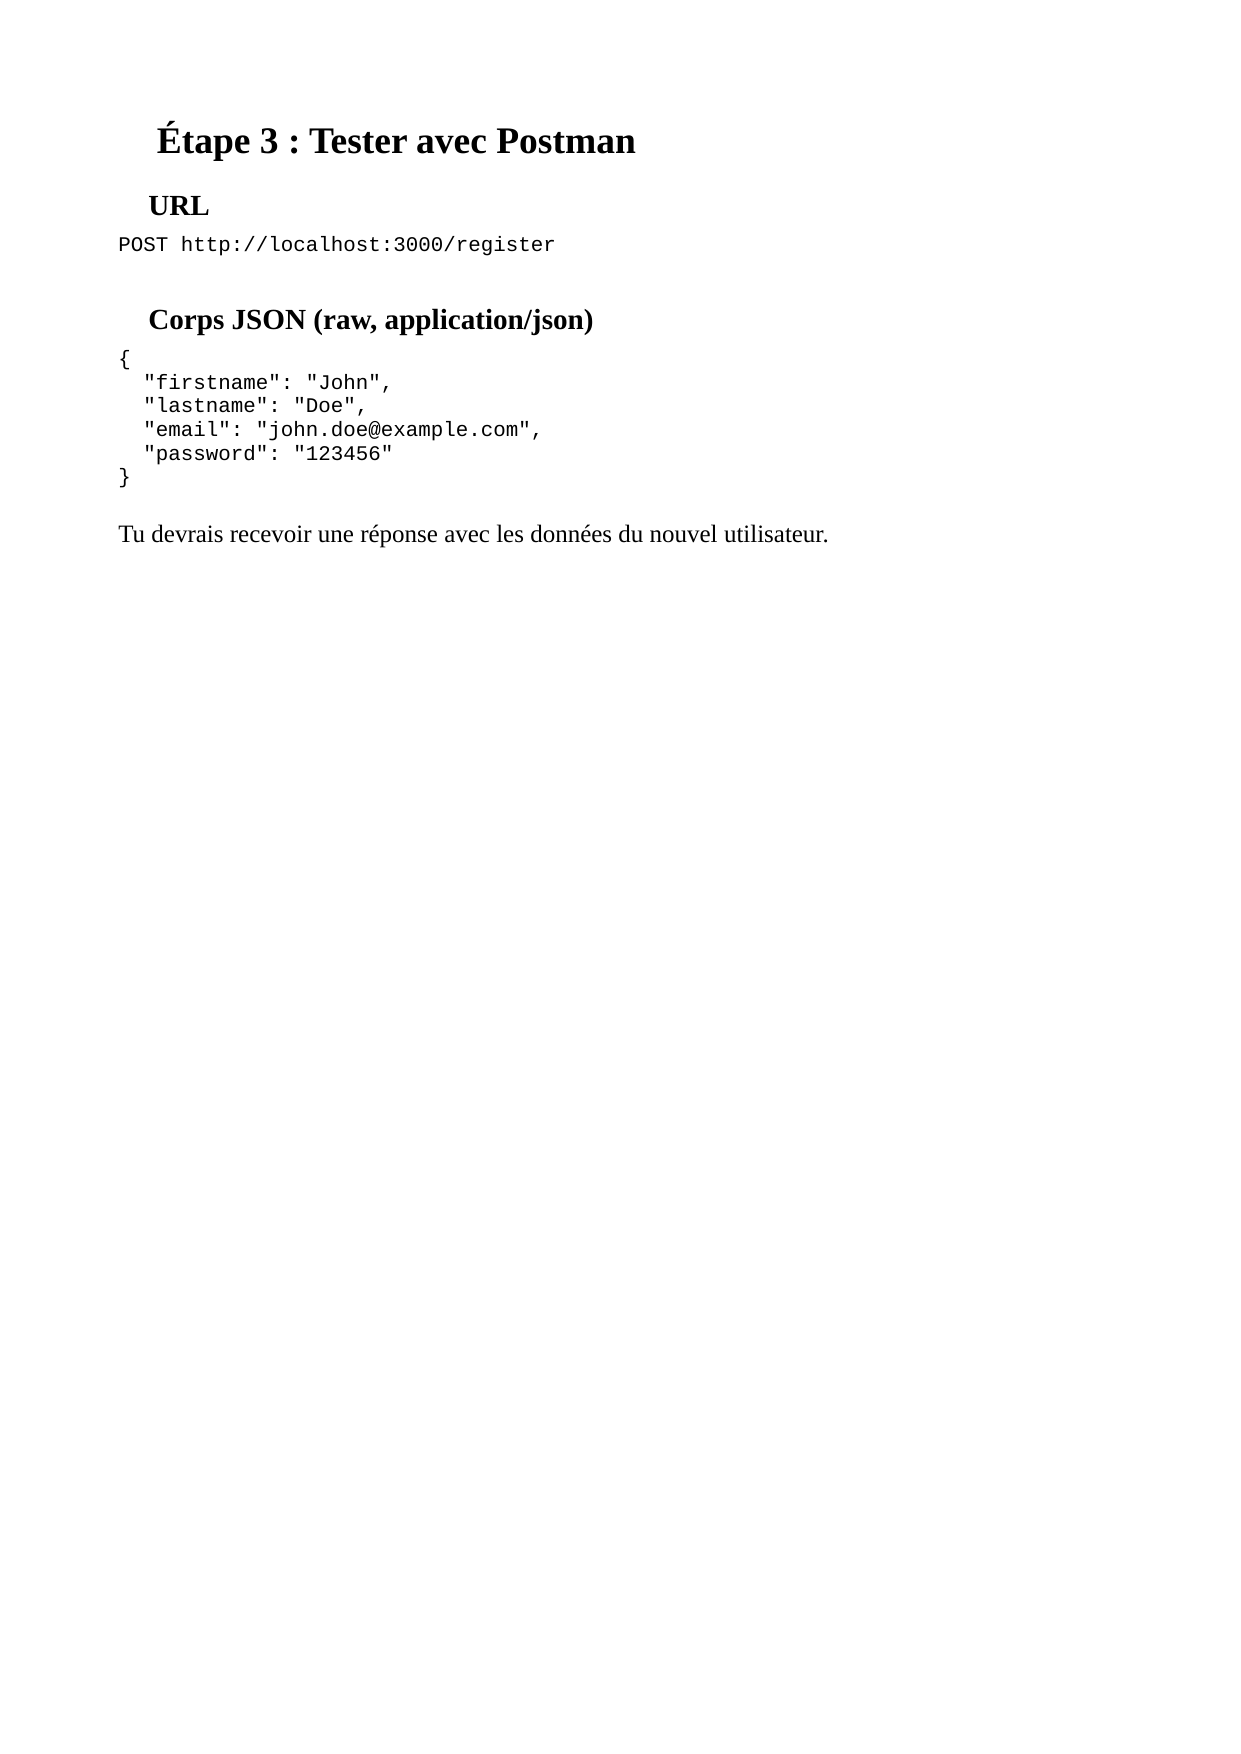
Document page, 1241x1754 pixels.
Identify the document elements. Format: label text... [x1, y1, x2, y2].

text Tu devrais recevoir une réponse avec les données du nouvel utilisateur. [118, 519, 1122, 548]
text "password": "123456" [118, 443, 1122, 466]
text POST http://localhost:3000/register [118, 234, 1122, 258]
text "firstname": "John", [118, 372, 1122, 395]
text "lastname": "Doe", [118, 395, 1122, 419]
text "email": "john.doe@example.com", [118, 419, 1122, 443]
text { [118, 348, 1122, 372]
subtitle 🔸 URL [118, 188, 1122, 222]
subtitle ✅ Étape 3 : Tester avec Postman [118, 118, 1122, 161]
text } [118, 466, 1122, 490]
subtitle 🔸 Corps JSON (raw, application/json) [118, 302, 1122, 336]
